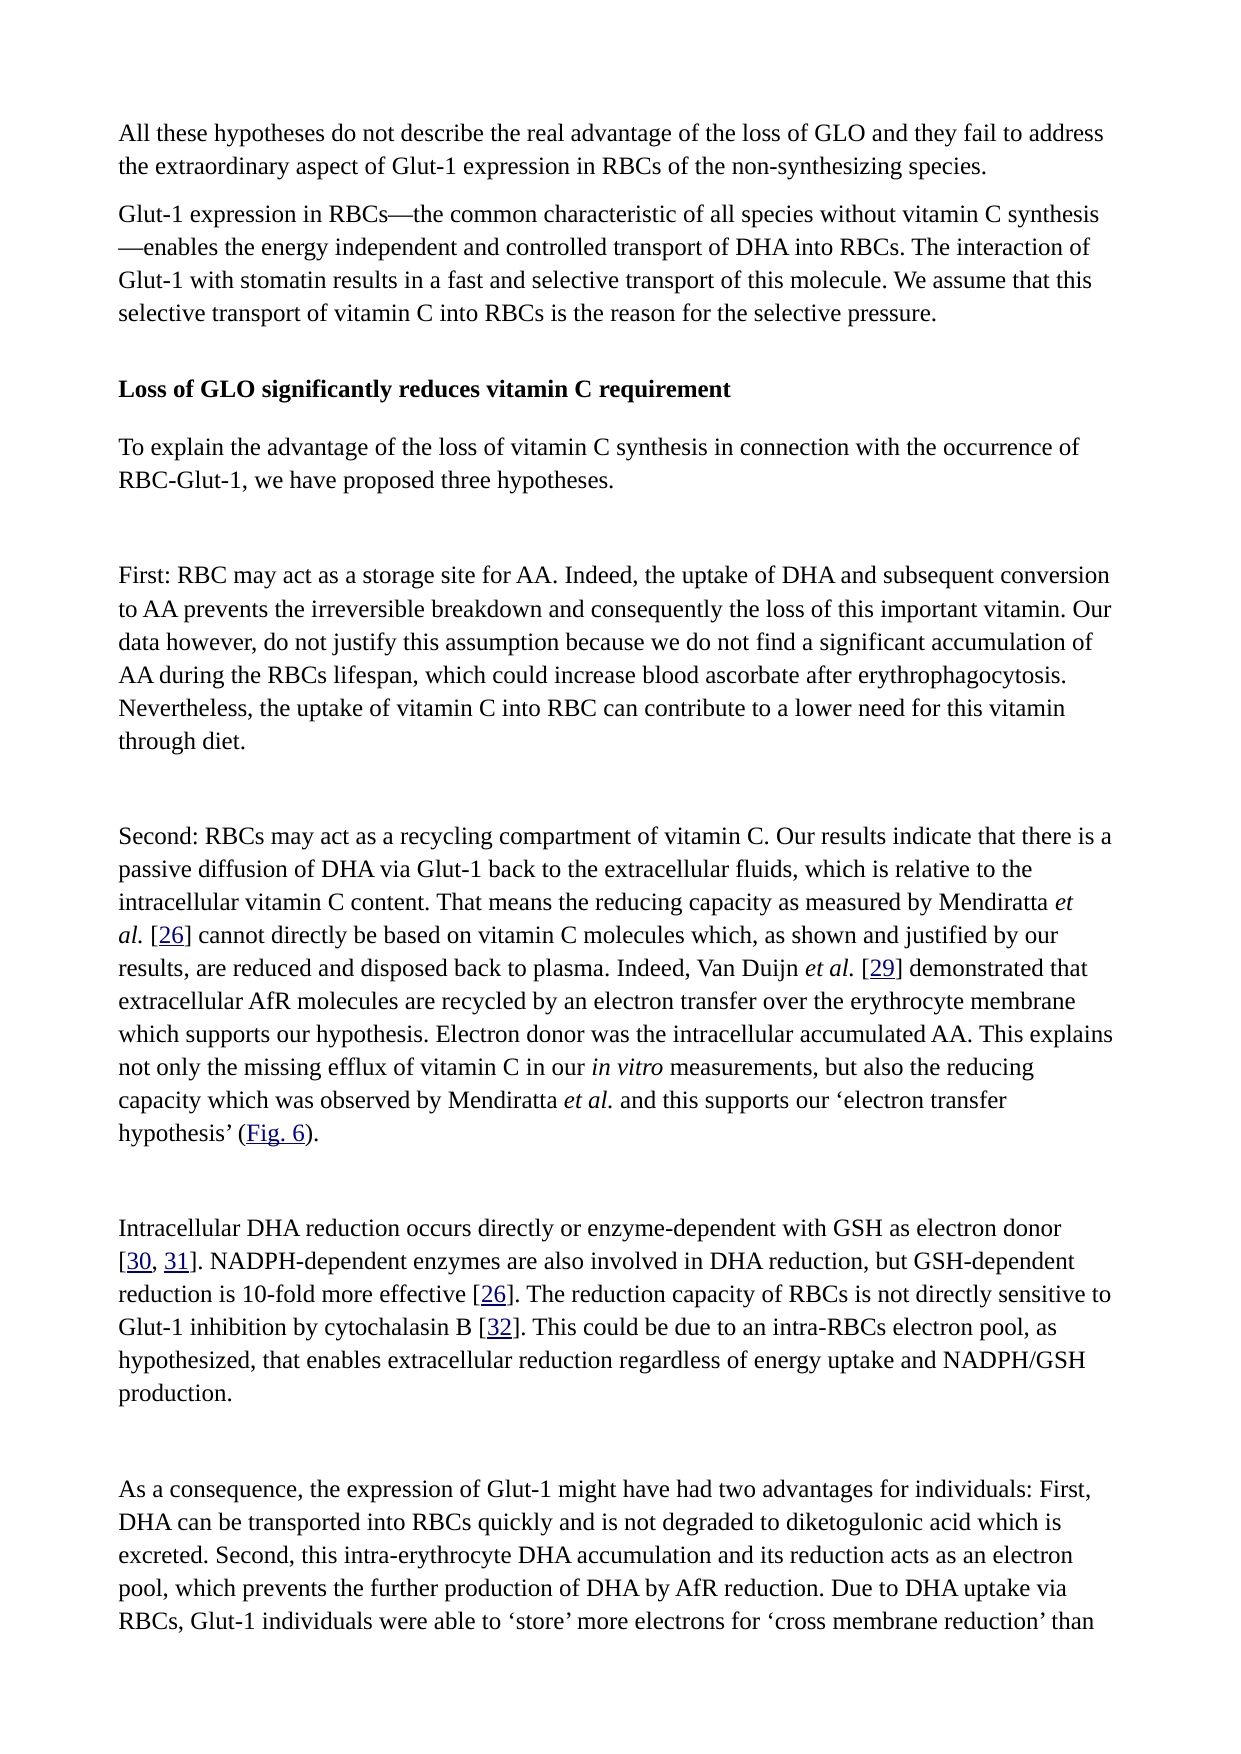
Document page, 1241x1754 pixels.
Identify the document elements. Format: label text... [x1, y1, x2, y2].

text Loss of GLO significantly reduces vitamin C requirement [118, 345, 1063, 403]
text Intracellular DHA reduction occurs directly or enzyme-dependent with GSH as electron donor [30, 31]. NADPH-dependent enzymes are also involved in DHA reduction, but GSH-dependent reduction is 10-fold more effective [26]. The reduction capacity of RBCs is not directly sensitive to Glut-1 inhibition by cytochalasin B [32]. This could be due to an intra-RBCs electron pool, as hypothesized, that enables extracellular reduction regardless of energy uptake and NADPH/GSH production. [118, 1213, 1122, 1407]
text To explain the advantage of the loss of vitamin C synthesis in connection with the occurrence of RBC-Glut-1, we have proposed three hypotheses. [118, 432, 1122, 494]
text Glut-1 expression in RBCs—the common characteristic of all species without vitamin C synthesis—enables the energy independent and controlled transport of DHA into RBCs. The interaction of Glut-1 with stomatin results in a fast and selective transport of this molecule. We assume that this selective transport of vitamin C into RBCs is the reason for the selective pressure. [118, 199, 1122, 327]
text First: RBC may act as a storage site for AA. Indeed, the uptake of DHA and subsequent conversion to AA prevents the irreversible breakdown and consequently the loss of this important vitamin. Our data however, do not justify this assumption because we do not find a significant accumulation of AA during the RBCs lifespan, which could increase blood ascorbate after erythrophagocytosis. Nevertheless, the uptake of vitamin C into RBC can contribute to a lower need for this vitamin through diet. [118, 561, 1122, 754]
text All these hypotheses do not describe the real advantage of the loss of GLO and they fail to address the extraordinary aspect of Glut-1 expression in RBCs of the non-synthesizing species. [118, 118, 1122, 180]
text As a consequence, the expression of Glut-1 might have had two advantages for individuals: First, DHA can be transported into RBCs quickly and is not degraded to diketogulonic acid which is excreted. Second, this intra-erythrocyte DHA accumulation and its reduction acts as an electron pool, which prevents the further production of DHA by AfR reduction. Due to DHA uptake via RBCs, Glut-1 individuals were able to ‘store’ more electrons for ‘cross membrane reduction’ than [118, 1474, 1122, 1634]
text Second: RBCs may act as a recycling compartment of vitamin C. Our results indicate that there is a passive diffusion of DHA via Glut-1 back to the extracellular fluids, which is relative to the intracellular vitamin C content. That means the reducing capacity as measured by Mendiratta et al. [26] cannot directly be based on vitamin C molecules which, as shown and justified by our results, are reduced and disposed back to plasma. Indeed, Van Duijn et al. [29] demonstrated that extracellular AfR molecules are recycled by an electron transfer over the erythrocyte membrane which supports our hypothesis. Electron donor was the intracellular accumulated AA. This explains not only the missing efflux of vitamin C in our in vitro measurements, but also the reducing capacity which was observed by Mendiratta et al. and this supports our ‘electron transfer hypothesis’ (Fig. 6). [118, 821, 1122, 1147]
